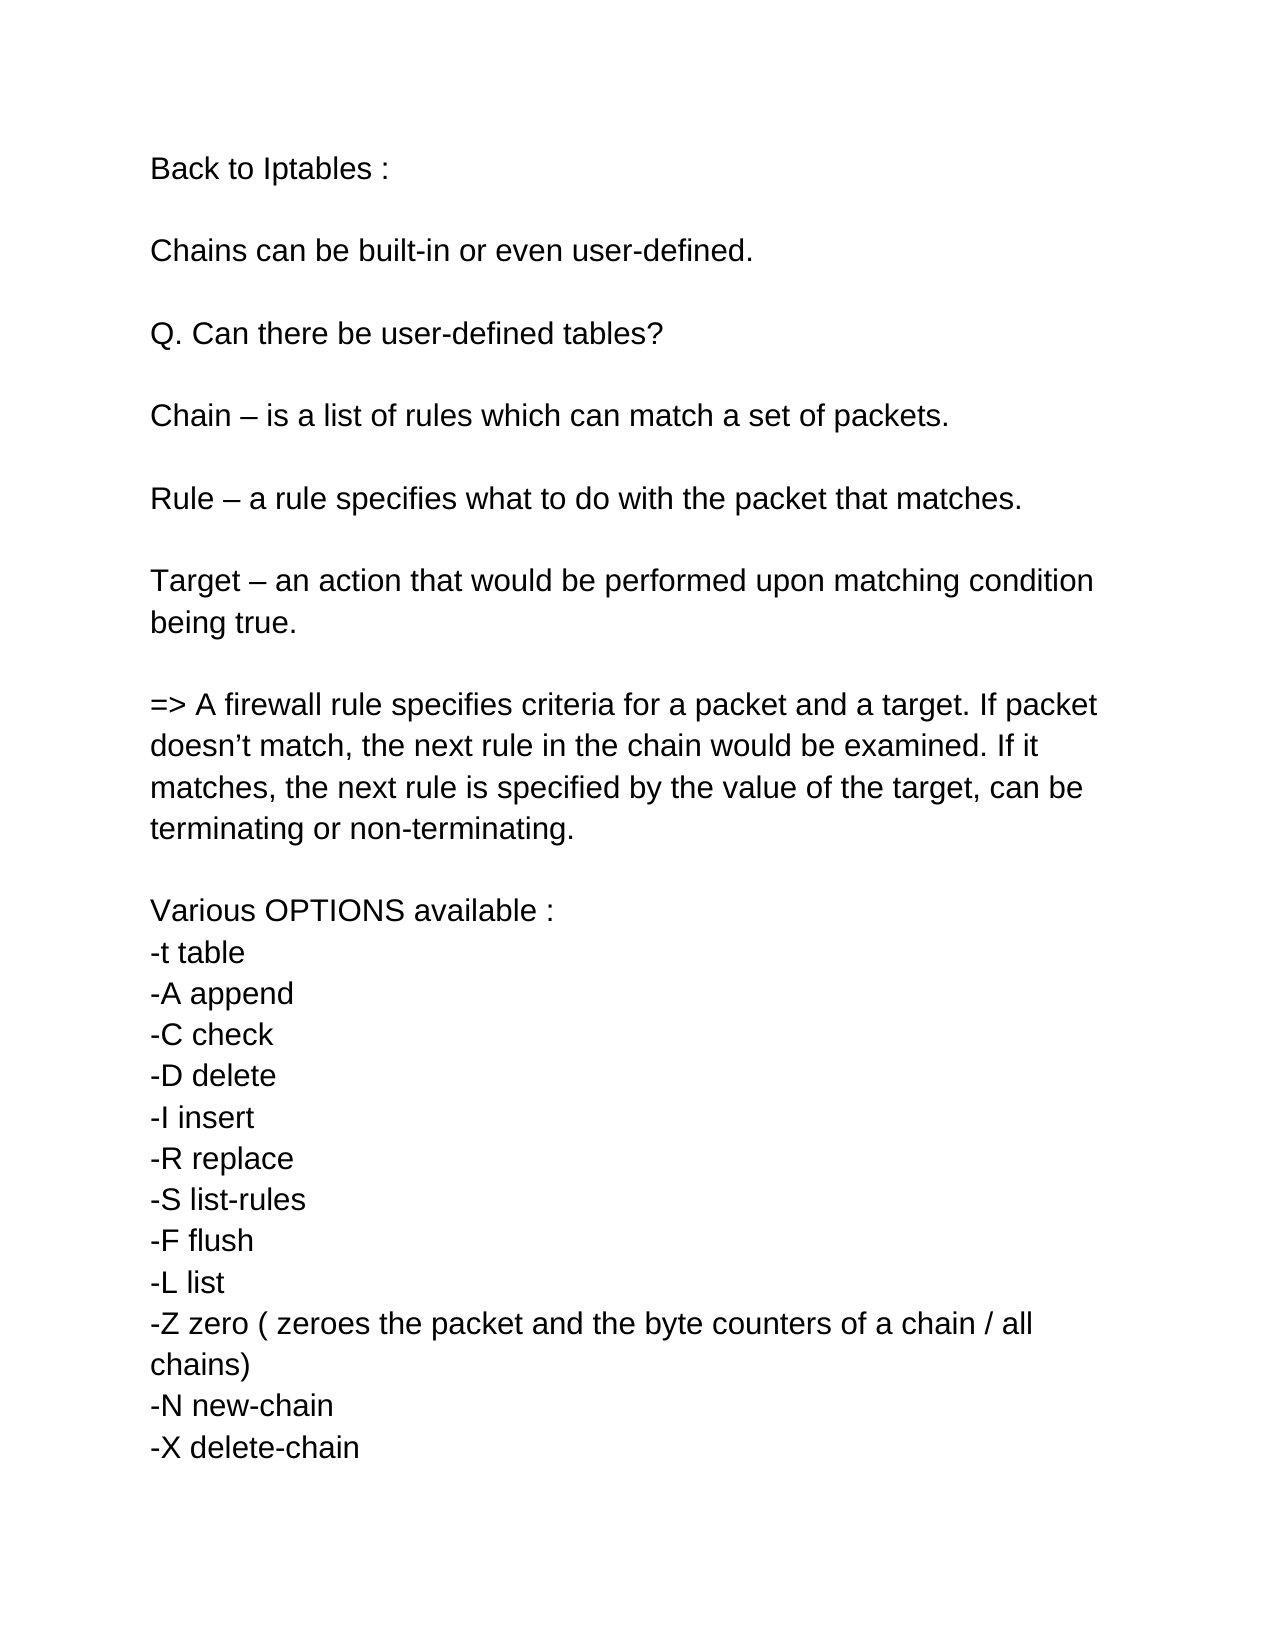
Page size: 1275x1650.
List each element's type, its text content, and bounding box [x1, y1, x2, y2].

text Chain – is a list of rules which can match a set of packets. [150, 397, 1125, 433]
text Rule – a rule specifies what to do with the packet that matches. [150, 480, 1125, 516]
text => A firewall rule specifies criteria for a packet and a target. If packet doesn’t match, the next rule in the chain would be examined. If it matches, the next rule is specified by the value of the target, can be terminating or non-terminating. [150, 686, 1125, 846]
text -F flush [150, 1222, 1125, 1258]
text -Z zero ( zeroes the packet and the byte counters of a chain / all chains) [150, 1305, 1125, 1382]
text -C check [150, 1016, 1125, 1052]
text Q. Can there be user-defined tables? [150, 315, 1125, 351]
text -t table [150, 934, 1125, 970]
text -R replace [150, 1140, 1125, 1176]
text Various OPTIONS available : [150, 892, 1125, 928]
text Target – an action that would be performed upon matching condition being true. [150, 562, 1125, 640]
text -D delete [150, 1057, 1125, 1093]
text -I insert [150, 1099, 1125, 1135]
text Back to Iptables : [150, 150, 1125, 186]
text -N new-chain [150, 1387, 1125, 1423]
text -X delete-chain [150, 1429, 1125, 1465]
text -A append [150, 975, 1125, 1011]
text Chains can be built-in or even user-defined. [150, 232, 1125, 268]
text -L list [150, 1264, 1125, 1300]
text -S list-rules [150, 1181, 1125, 1217]
